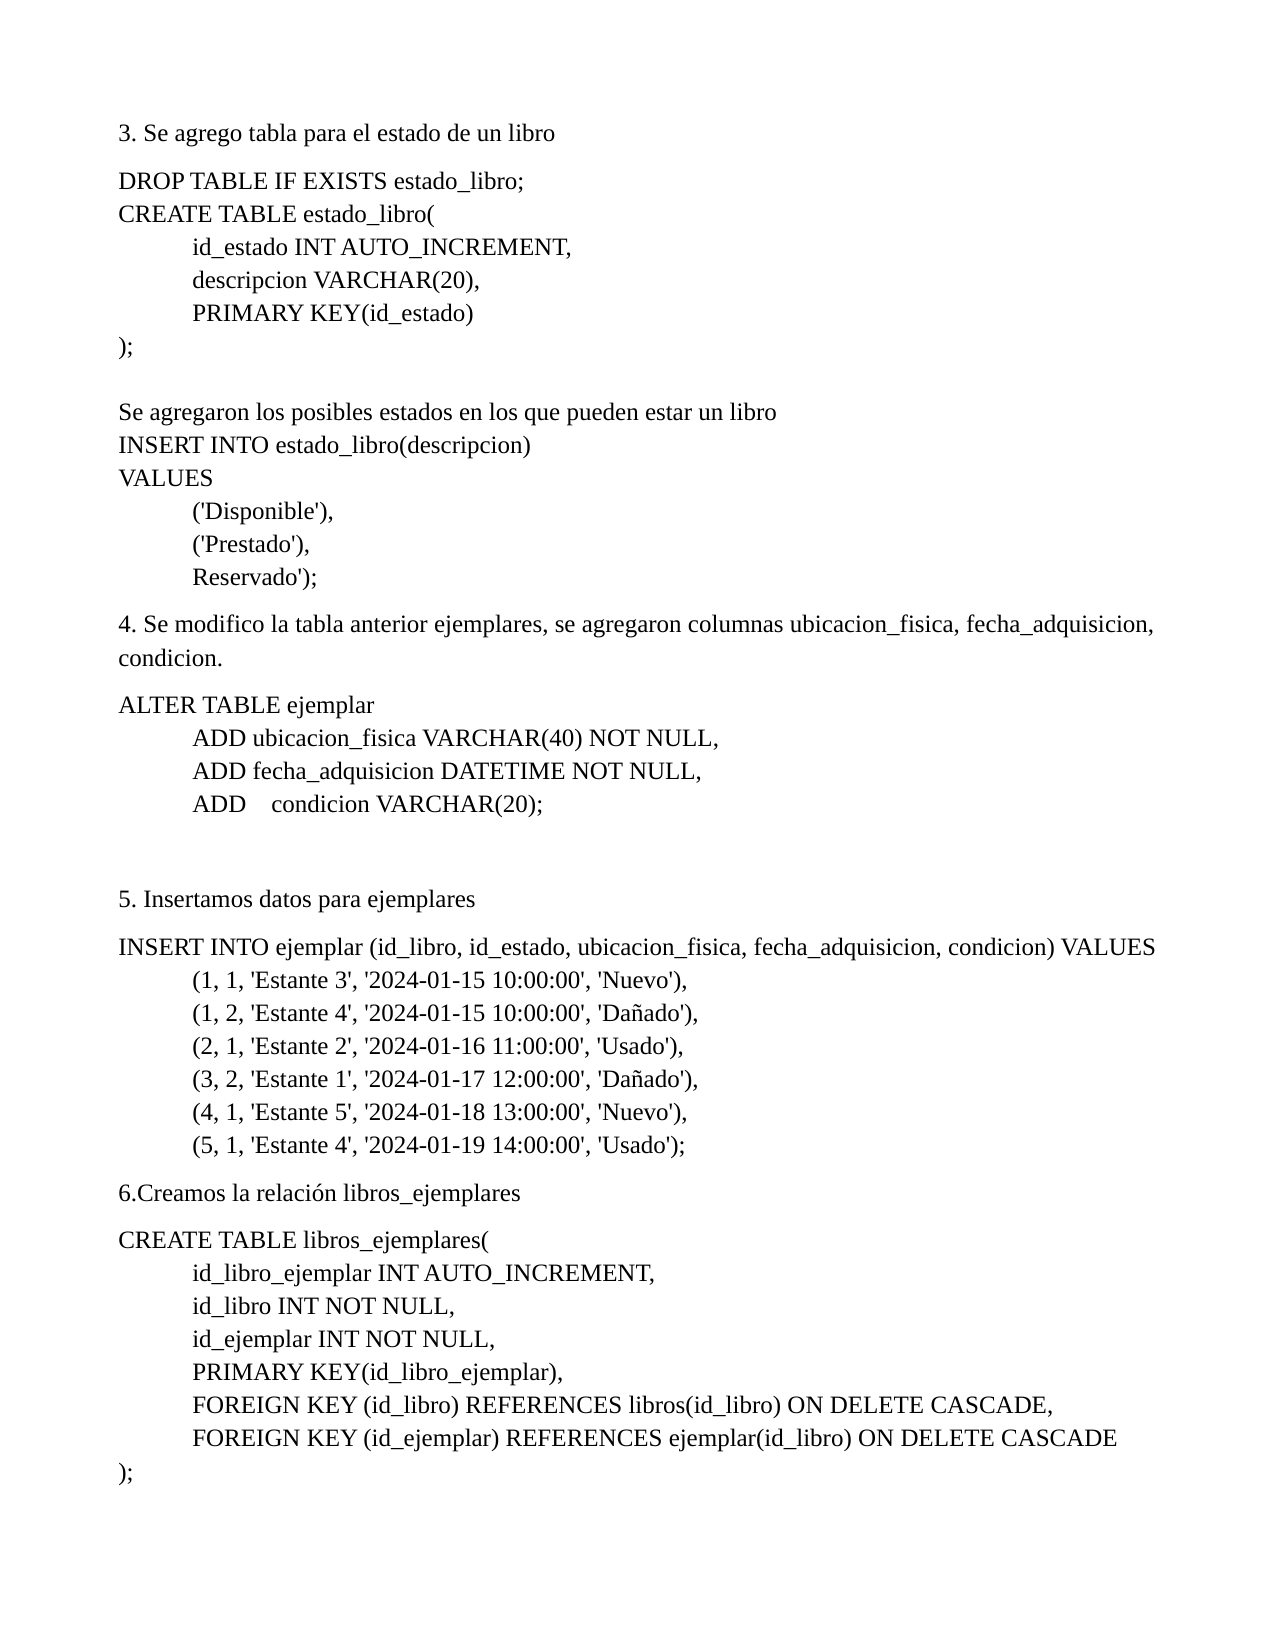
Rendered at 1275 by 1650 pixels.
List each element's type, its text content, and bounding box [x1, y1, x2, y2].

text 3. Se agrego tabla para el estado de un libro [118, 118, 1157, 147]
text DROP TABLE IF EXISTS estado_libro; CREATE TABLE estado_libro( id_estado INT AUTO_INCREMENT, descripcion VARCHAR(20), PRIMARY KEY(id_estado) ); Se agregaron los posibles estados en los que pueden estar un libro INSERT INTO estado_libro(descripcion) VALUES ('Disponible'), ('Prestado'), Reservado'); [118, 166, 1157, 591]
text 6.Creamos la relación libros_ejemplares [118, 1178, 1157, 1207]
text ALTER TABLE ejemplar ADD ubicacion_fisica VARCHAR(40) NOT NULL, ADD fecha_adquisicion DATETIME NOT NULL, ADD condicion VARCHAR(20); [118, 690, 1157, 818]
text CREATE TABLE libros_ejemplares( id_libro_ejemplar INT AUTO_INCREMENT, id_libro INT NOT NULL, id_ejemplar INT NOT NULL, PRIMARY KEY(id_libro_ejemplar), FOREIGN KEY (id_libro) REFERENCES libros(id_libro) ON DELETE CASCADE, FOREIGN KEY (id_ejemplar) REFERENCES ejemplar(id_libro) ON DELETE CASCADE ); [118, 1225, 1157, 1485]
text INSERT INTO ejemplar (id_libro, id_estado, ubicacion_fisica, fecha_adquisicion, condicion) VALUES (1, 1, 'Estante 3', '2024-01-15 10:00:00', 'Nuevo'), (1, 2, 'Estante 4', '2024-01-15 10:00:00', 'Dañado'), (2, 1, 'Estante 2', '2024-01-16 11:00:00', 'Usado'), (3, 2, 'Estante 1', '2024-01-17 12:00:00', 'Dañado'), (4, 1, 'Estante 5', '2024-01-18 13:00:00', 'Nuevo'), (5, 1, 'Estante 4', '2024-01-19 14:00:00', 'Usado'); [118, 932, 1157, 1159]
text 4. Se modifico la tabla anterior ejemplares, se agregaron columnas ubicacion_fisica, fecha_adquisicion, condicion. [118, 609, 1157, 671]
text 5. Insertamos datos para ejemplares [118, 884, 1157, 913]
